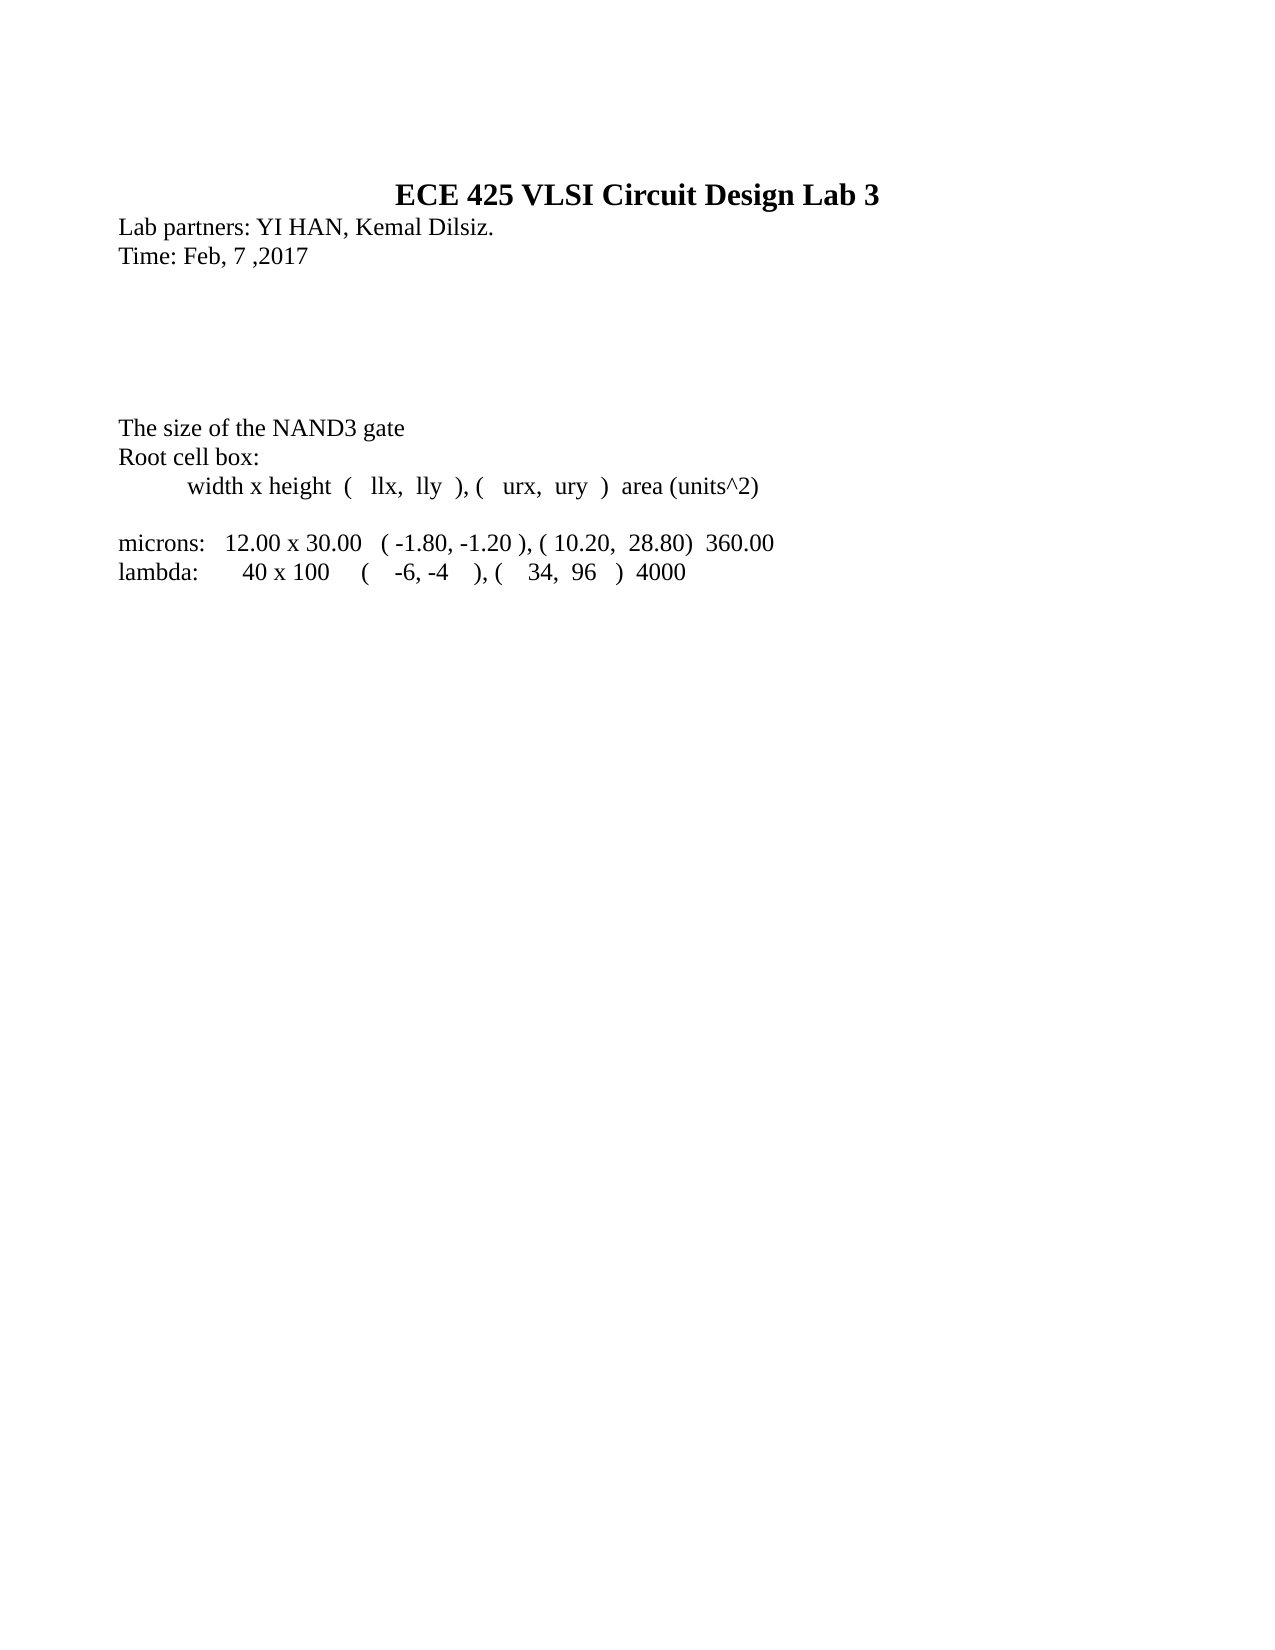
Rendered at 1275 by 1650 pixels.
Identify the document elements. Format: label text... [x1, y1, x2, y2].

text The size of the NAND3 gate [118, 413, 1157, 442]
text ECE 425 VLSI Circuit Design Lab 3 [118, 176, 1157, 212]
text width x height ( llx, lly ), ( urx, ury ) area (units^2) [118, 471, 1157, 500]
text Time: Feb, 7 ,2017 [118, 241, 1157, 270]
text lambda: 40 x 100 ( -6, -4 ), ( 34, 96 ) 4000 [118, 557, 1157, 586]
text microns: 12.00 x 30.00 ( -1.80, -1.20 ), ( 10.20, 28.80) 360.00 [118, 528, 1157, 557]
text Root cell box: [118, 442, 1157, 471]
text Lab partners: YI HAN, Kemal Dilsiz. [118, 212, 1157, 241]
